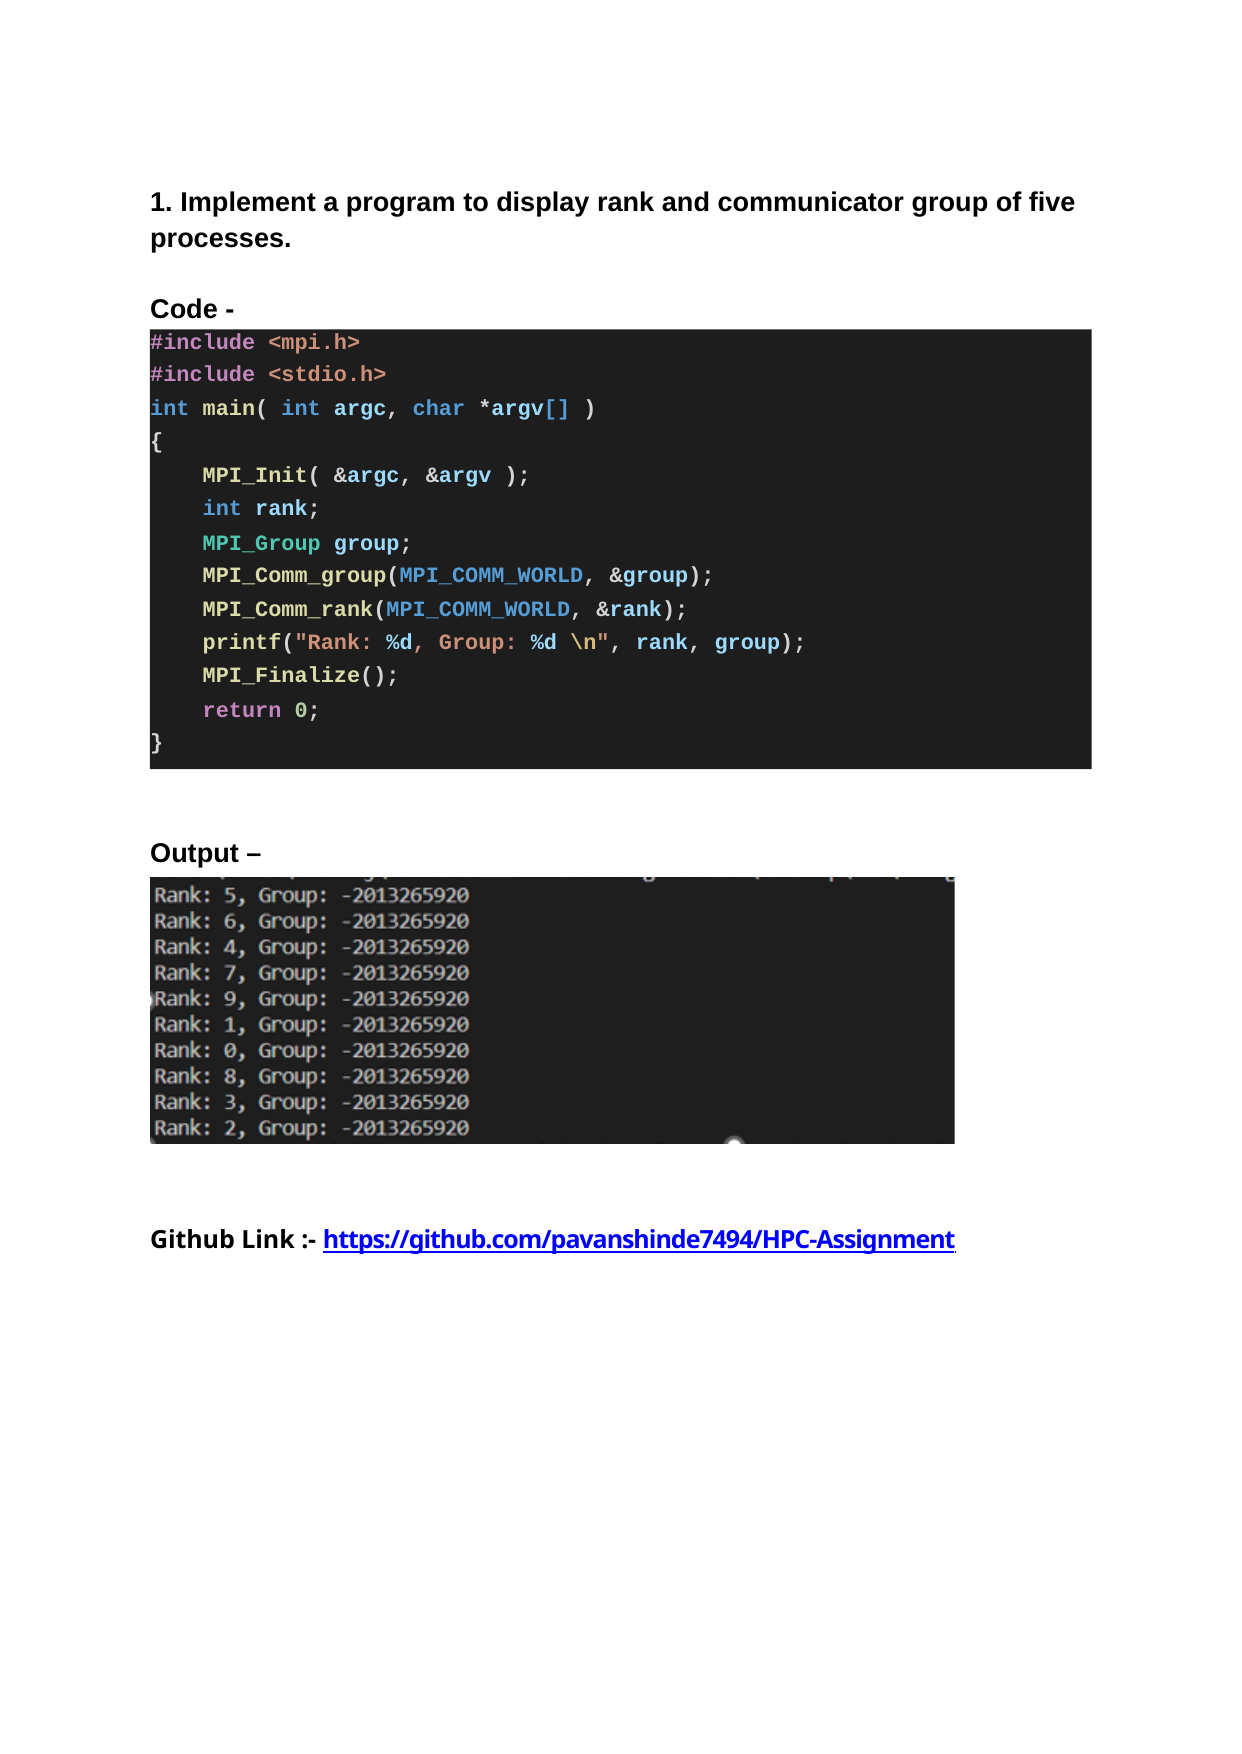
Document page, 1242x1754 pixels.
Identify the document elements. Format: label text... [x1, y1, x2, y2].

text { [150, 430, 1092, 455]
text Code - [150, 293, 1104, 325]
text MPI_Group group; [202, 531, 1092, 556]
text int main( int argc, char *argv[] ) [150, 397, 1092, 421]
text #include <mpi.h> [150, 329, 1092, 354]
text Output – [150, 837, 1104, 868]
text return 0; [202, 698, 1092, 723]
text #include <stdio.h> [150, 363, 1092, 388]
list Implement a program to display rank and communicator group of five processes. [150, 186, 1076, 253]
text } [150, 731, 1092, 756]
text Github Link :- https://github.com/pavanshinde7494/HPC-Assignment [150, 1222, 1104, 1256]
picture [150, 877, 955, 1144]
text printf("Rank: %d, Group: %d \n", rank, group); MPI_Finalize(); [202, 631, 809, 689]
text MPI_Comm_group(MPI_COMM_WORLD, &group); MPI_Comm_rank(MPI_COMM_WORLD, &rank); [202, 564, 717, 623]
text MPI_Init( &argc, &argv ); int rank; [202, 464, 533, 522]
